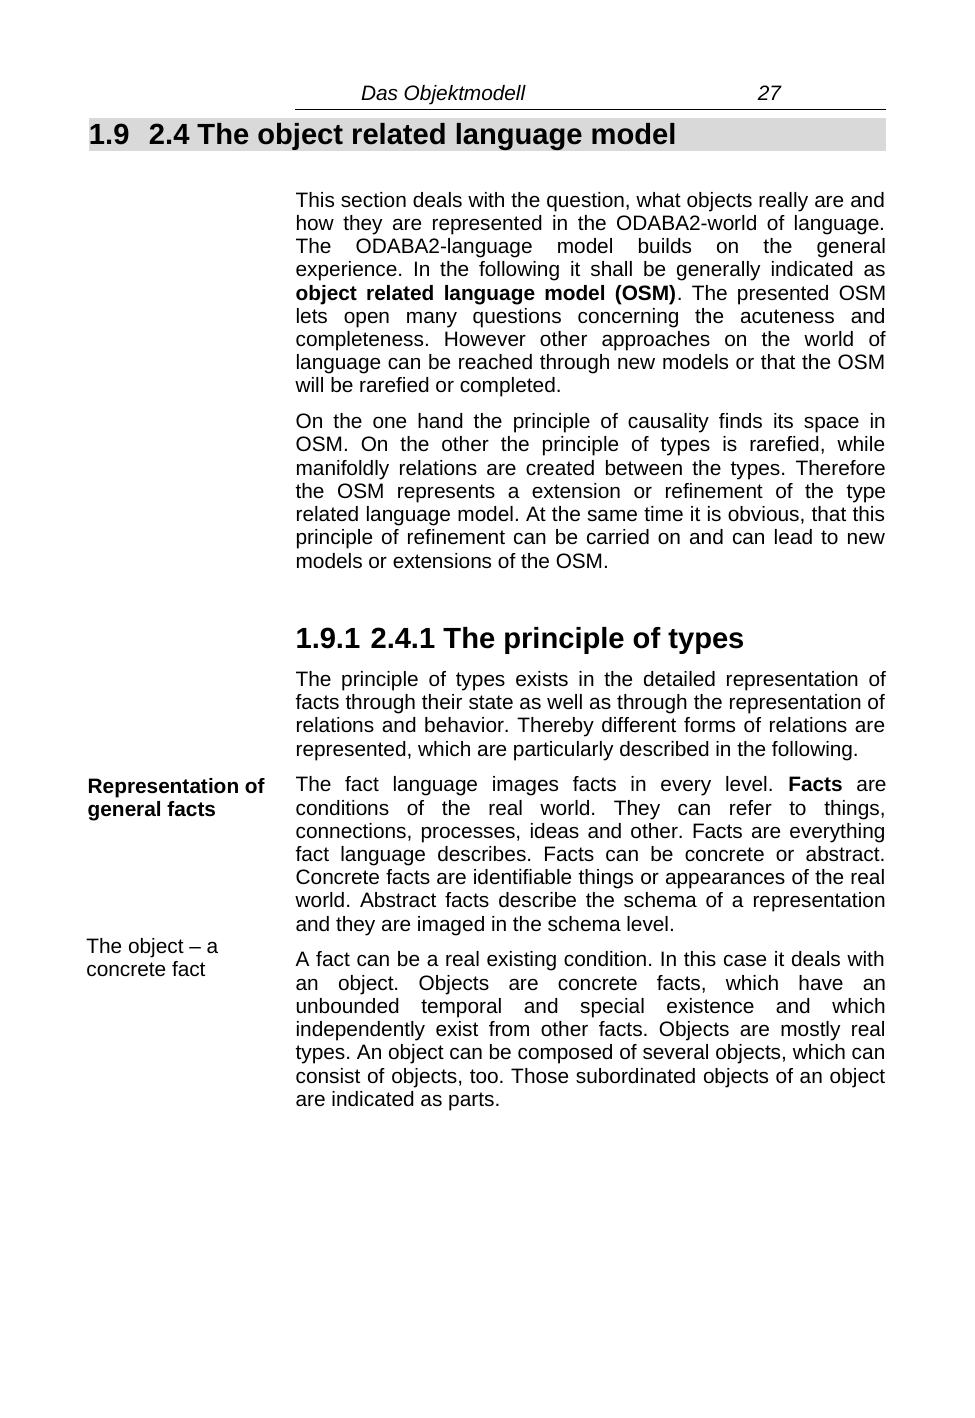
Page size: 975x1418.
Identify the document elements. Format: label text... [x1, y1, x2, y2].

text The object – a concrete fact [86, 934, 272, 981]
text Representation of general facts [87, 774, 273, 821]
subtitle 2.4.1 The principle of types [295, 622, 886, 655]
text On the one hand the principle of causality finds its space in OSM. On the other the principle of types is rarefied, while manifoldly relations are created between the types. Therefore the OSM represents a extension or refinement of the type related language model. At the same time it is obvious, that this principle of refinement can be carried on and can lead to new models or extensions of the OSM. [295, 410, 886, 572]
text The principle of types exists in the detailed representation of facts through their state as well as through the representation of relations and behavior. Thereby different forms of relations are represented, which are particularly described in the following. [295, 667, 886, 760]
text A fact can be a real existing condition. In this case it deals with an object. Objects are concrete facts, which have an unbounded temporal and special existence and which independently exist from other facts. Objects are mostly real types. An object can be composed of several objects, which can consist of objects, too. Those subordinated objects of an object are indicated as parts. [295, 948, 886, 1111]
subtitle 2.4 The object related language model [89, 118, 886, 151]
text This section deals with the question, what objects really are and how they are represented in the ODABA2-world of language. The ODABA2-language model builds on the general experience. In the following it shall be generally indicated as object related language model (OSM). The presented OSM lets open many questions concerning the acuteness and completeness. However other approaches on the world of language can be reached through new models or that the OSM will be rarefied or completed. [295, 188, 886, 397]
text The fact language images facts in every level. Facts are conditions of the real world. They can refer to things, connections, processes, ideas and other. Facts are everything fact language describes. Facts can be concrete or abstract. Concrete facts are identifiable things or appearances of the real world. Abstract facts describe the schema of a representation and they are imaged in the schema level. [295, 773, 886, 936]
